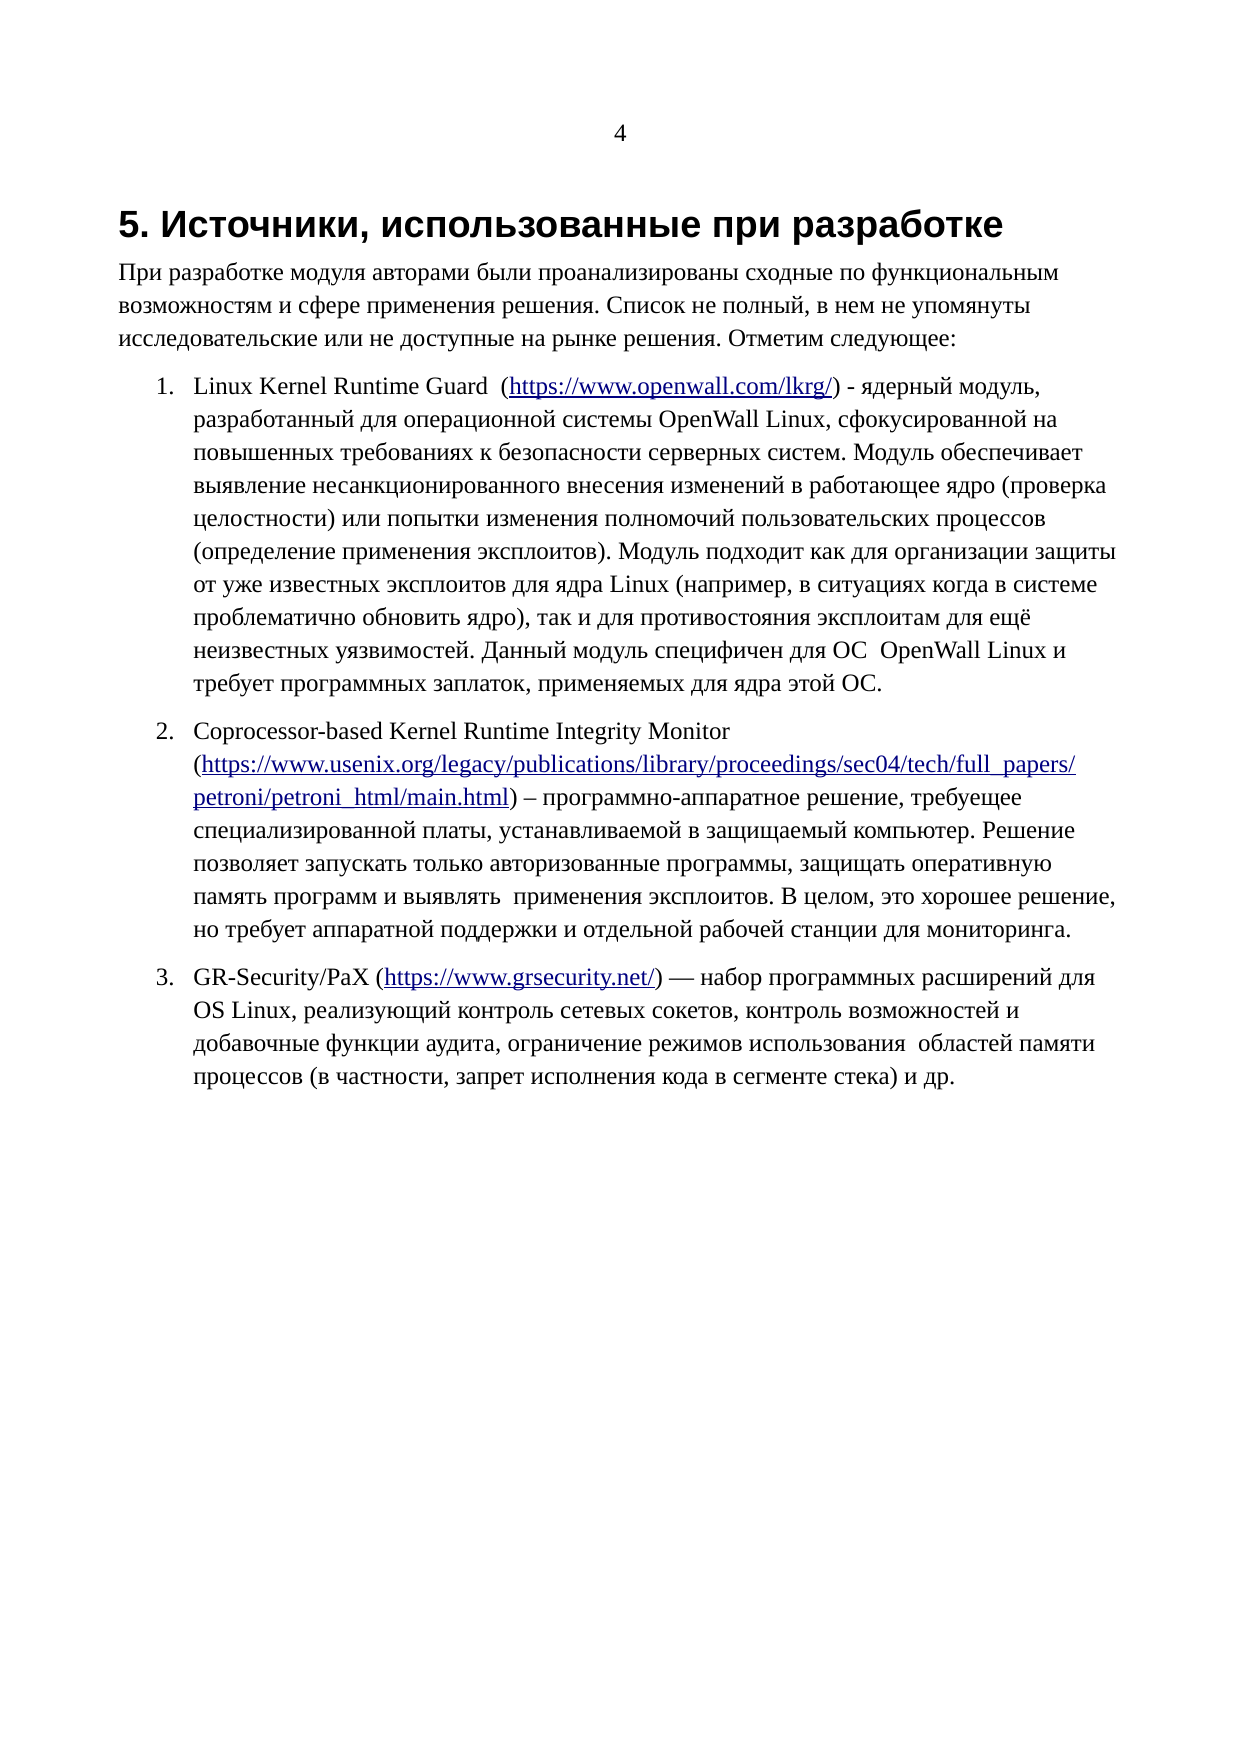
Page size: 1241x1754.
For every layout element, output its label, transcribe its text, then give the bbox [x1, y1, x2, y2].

list Linux Kernel Runtime Guard (https://www.openwall.com/lkrg/) - ядерный модуль, разработанный для операционной системы OpenWall Linux, сфокусированной на повышенных требованиях к безопасности серверных систем. Модуль обеспечивает выявление несанкционированного внесения изменений в работающее ядро (проверка целостности) или попытки изменения полномочий пользовательских процессов (определение применения эксплоитов). Модуль подходит как для организации защиты от уже известных эксплоитов для ядра Linux (например, в ситуациях когда в системе проблематично обновить ядро), так и для противостояния эксплоитам для ещё неизвестных уязвимостей. Данный модуль специфичен для ОС OpenWall Linux и требует программных заплаток, применяемых для ядра этой ОС. [156, 371, 1122, 697]
subtitle 5. Источники, использованные при разработке [118, 201, 1122, 245]
text При разработке модуля авторами были проанализированы сходные по функциональным возможностям и сфере применения решения. Список не полный, в нем не упомянуты исследовательские или не доступные на рынке решения. Отметим следующее: [118, 257, 1122, 352]
list Coprocessor-based Kernel Runtime Integrity Monitor (https://www.usenix.org/legacy/publications/library/proceedings/sec04/tech/full_papers/petroni/petroni_html/main.html) – программно-аппаратное решение, требуещее специализированной платы, устанавливаемой в защищаемый компьютер. Решение позволяет запускать только авторизованные программы, защищать оперативную память программ и выявлять применения эксплоитов. В целом, это хорошее решение, но требует аппаратной поддержки и отдельной рабочей станции для мониторинга. [156, 716, 1122, 943]
list GR-Security/PaX (https://www.grsecurity.net/) — набор программных расширений для OS Linux, реализующий контроль сетевых сокетов, контроль возможностей и добавочные функции аудита, ограничение режимов использования областей памяти процессов (в частности, запрет исполнения кода в сегменте стека) и др. [156, 962, 1122, 1089]
